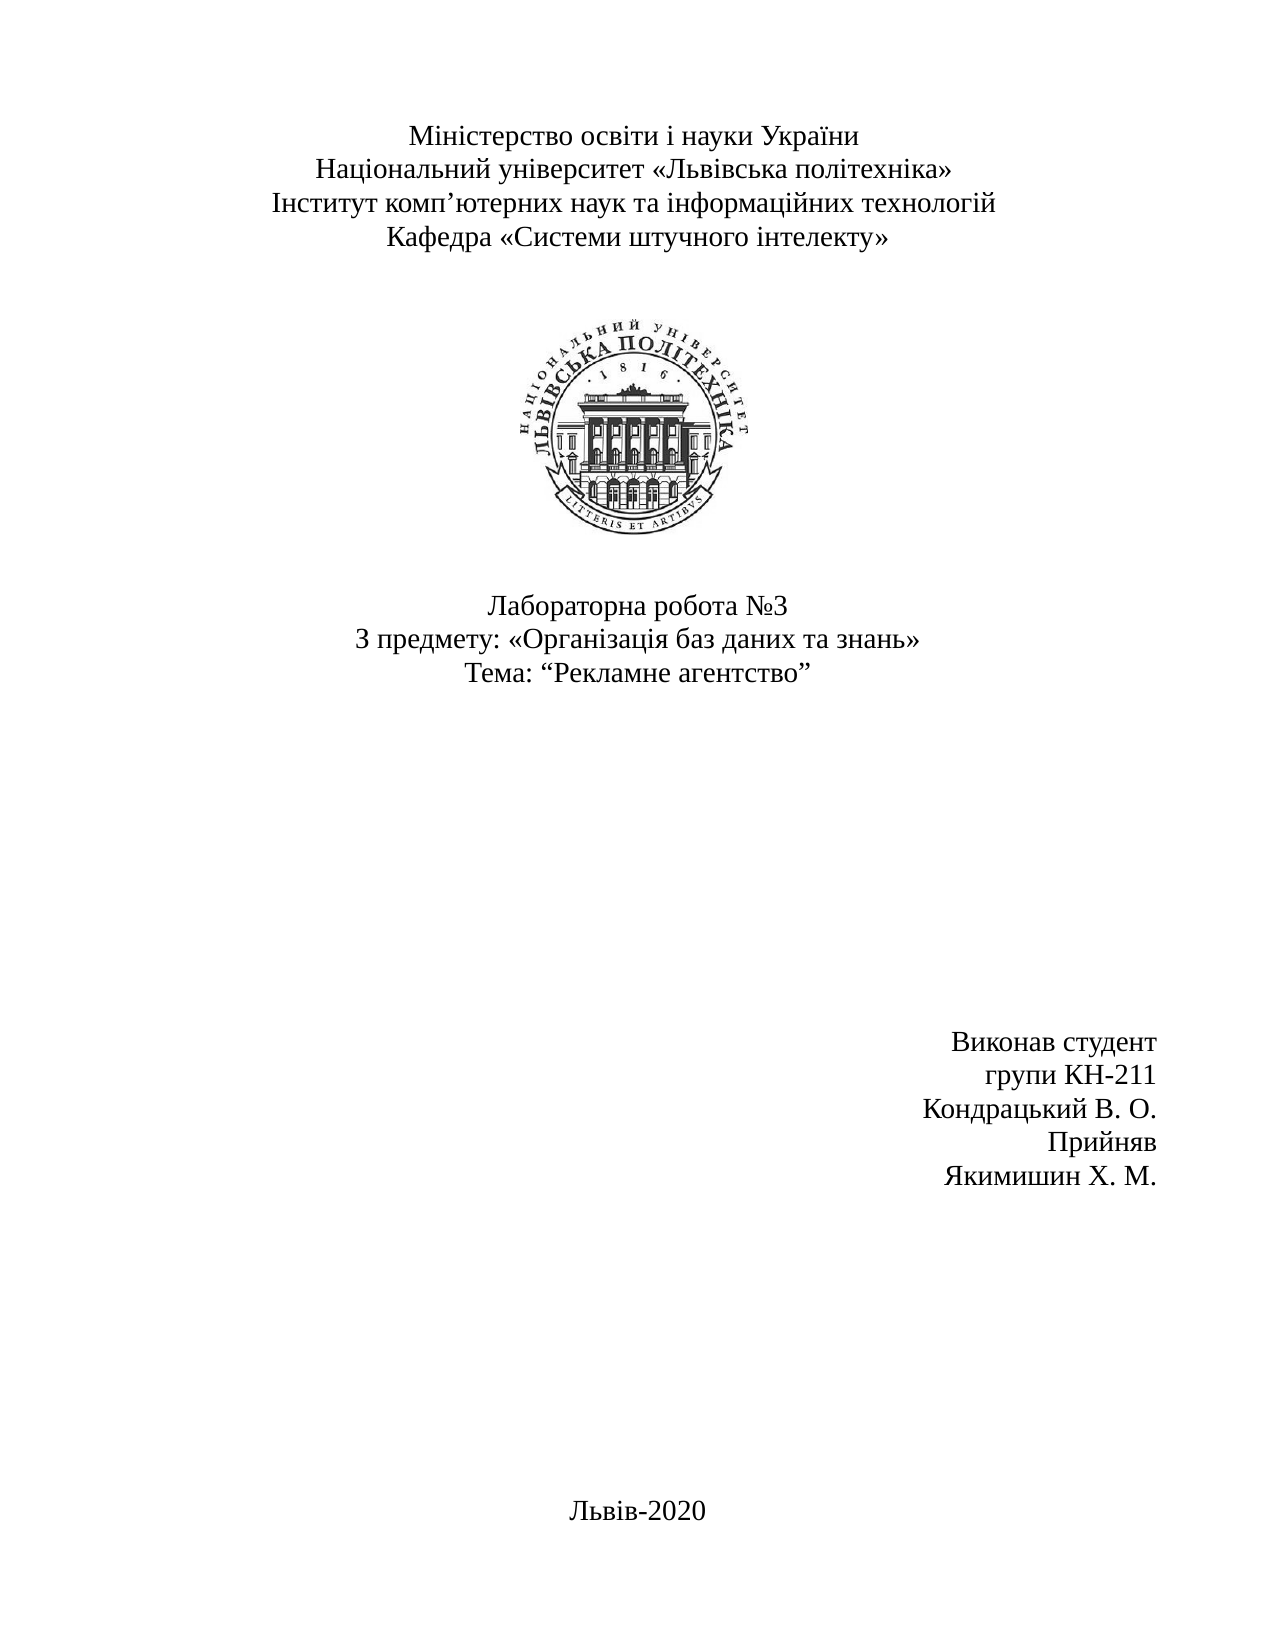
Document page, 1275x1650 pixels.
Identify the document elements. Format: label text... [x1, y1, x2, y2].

text Якимишин Х. М. [118, 1158, 1157, 1191]
text Кондрацький В. О. [118, 1091, 1157, 1124]
text Національний університет «Львівська політехніка» [118, 152, 1157, 185]
text Інститут комп’ютерних наук та інформаційних технологій [118, 185, 1157, 219]
text Тема: “Рекламне агентство” [118, 655, 1157, 688]
text Кафедра «Системи штучного інтелекту» [118, 219, 1157, 252]
text Лабораторна робота №3 [118, 588, 1157, 621]
text Львів-2020 [118, 1493, 1157, 1527]
text Прийняв [118, 1124, 1157, 1158]
text Виконав студент [118, 1024, 1157, 1057]
text Міністерство освіти і науки України [118, 118, 1157, 152]
text З предмету: «Організація баз даних та знань» [118, 621, 1157, 655]
picture [454, 285, 821, 571]
text групи КН-211 [118, 1057, 1157, 1091]
